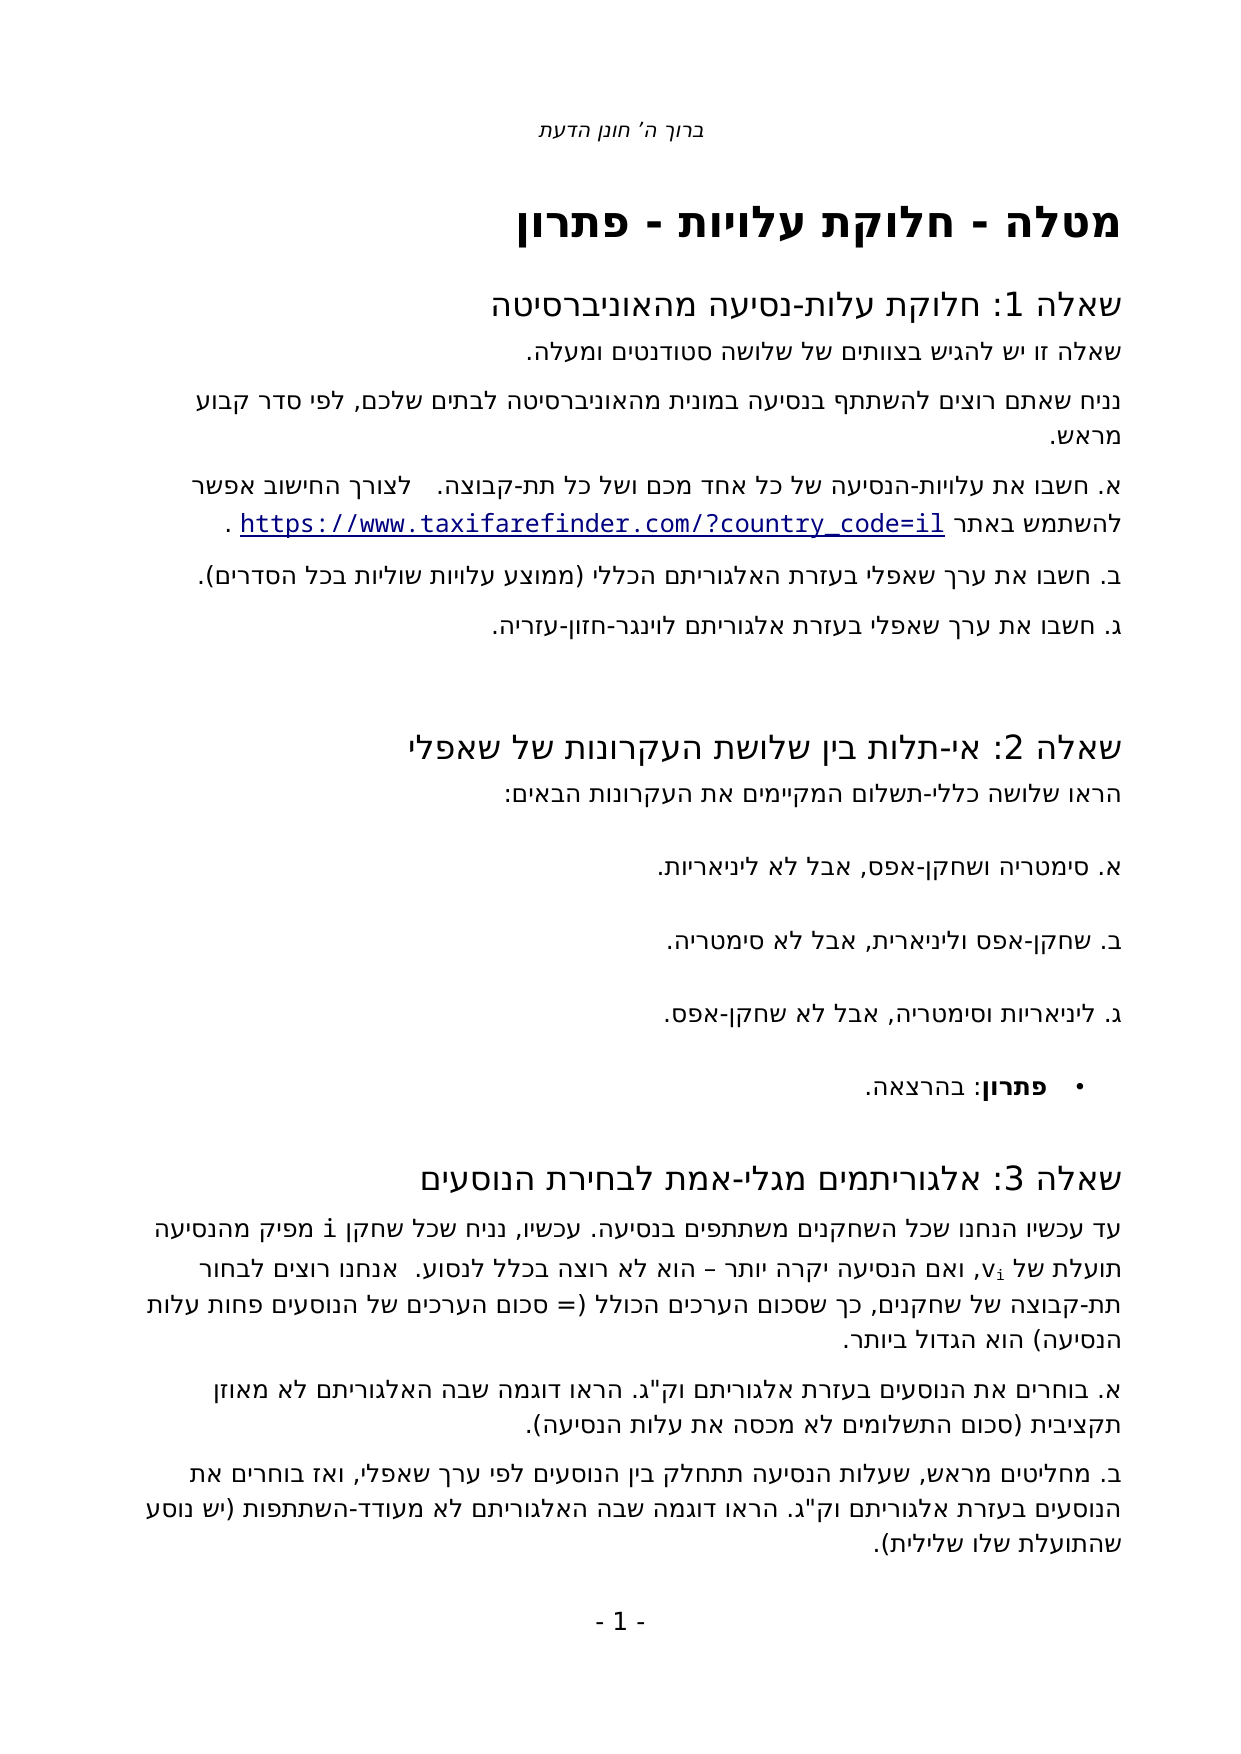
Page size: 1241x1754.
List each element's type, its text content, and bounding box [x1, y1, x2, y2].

text הראו שלושה כללי-תשלום המקיימים את העקרונות הבאים: [118, 779, 1122, 808]
subtitle שאלה 2: אי-תלות בין שלושת העקרונות של שאפלי [118, 728, 1122, 767]
list פתרון: בהרצאה. [118, 1073, 1084, 1102]
text ב. מחליטים מראש, שעלות הנסיעה תתחלק בין הנוסעים לפי ערך שאפלי, ואז בוחרים את הנוסעים בעזרת אלגוריתם וק"ג. הראו דוגמה שבה האלגוריתם לא מעודד-השתתפות (יש נוסע שהתועלת שלו שלילית). [118, 1459, 1122, 1558]
text א. חשבו את עלויות-הנסיעה של כל אחד מכם ושל כל תת-קבוצה. לצורך החישוב אפשר להשתמש באתר https://www.taxifarefinder.com/?country_code=il . [118, 471, 1122, 540]
subtitle שאלה 3: אלגוריתמים מגלי-אמת לבחירת הנוסעים [118, 1159, 1122, 1198]
subtitle שאלה 1: חלוקת עלות-נסיעה מהאוניברסיטה [118, 285, 1122, 324]
text א. בוחרים את הנוסעים בעזרת אלגוריתם וק"ג. הראו דוגמה שבה האלגוריתם לא מאוזן תקציבית (סכום התשלומים לא מכסה את עלות הנסיעה). [118, 1375, 1122, 1439]
text א. סימטריה ושחקן-אפס, אבל לא ליניאריות. [118, 853, 1122, 882]
text שאלה זו יש להגיש בצוותים של שלושה סטודנטים ומעלה. [118, 337, 1122, 366]
text ב. שחקן-אפס וליניארית, אבל לא סימטריה. [118, 926, 1122, 955]
text עד עכשיו הנחנו שכל השחקנים משתתפים בנסיעה. עכשיו, נניח שכל שחקן i מפיק מהנסיעה תועלת של vi, ואם הנסיעה יקרה יותר – הוא לא רוצה בכלל לנסוע. אנחנו רוצים לבחור תת-קבוצה של שחקנים, כך שסכום הערכים הכולל (= סכום הערכים של הנוסעים פחות עלות הנסיעה) הוא הגדול ביותר. [118, 1210, 1122, 1354]
text ב. חשבו את ערך שאפלי בעזרת האלגוריתם הכללי (ממוצע עלויות שוליות בכל הסדרים). [118, 561, 1122, 590]
text ג. חשבו את ערך שאפלי בעזרת אלגוריתם לוינגר-חזון-עזריה. [118, 611, 1122, 640]
text נניח שאתם רוצים להשתתף בנסיעה במונית מהאוניברסיטה לבתים שלכם, לפי סדר קבוע מראש. [118, 386, 1122, 450]
text ג. ליניאריות וסימטריה, אבל לא שחקן-אפס. [118, 999, 1122, 1028]
subtitle מטלה - חלוקת עלויות - פתרון [118, 197, 1122, 248]
